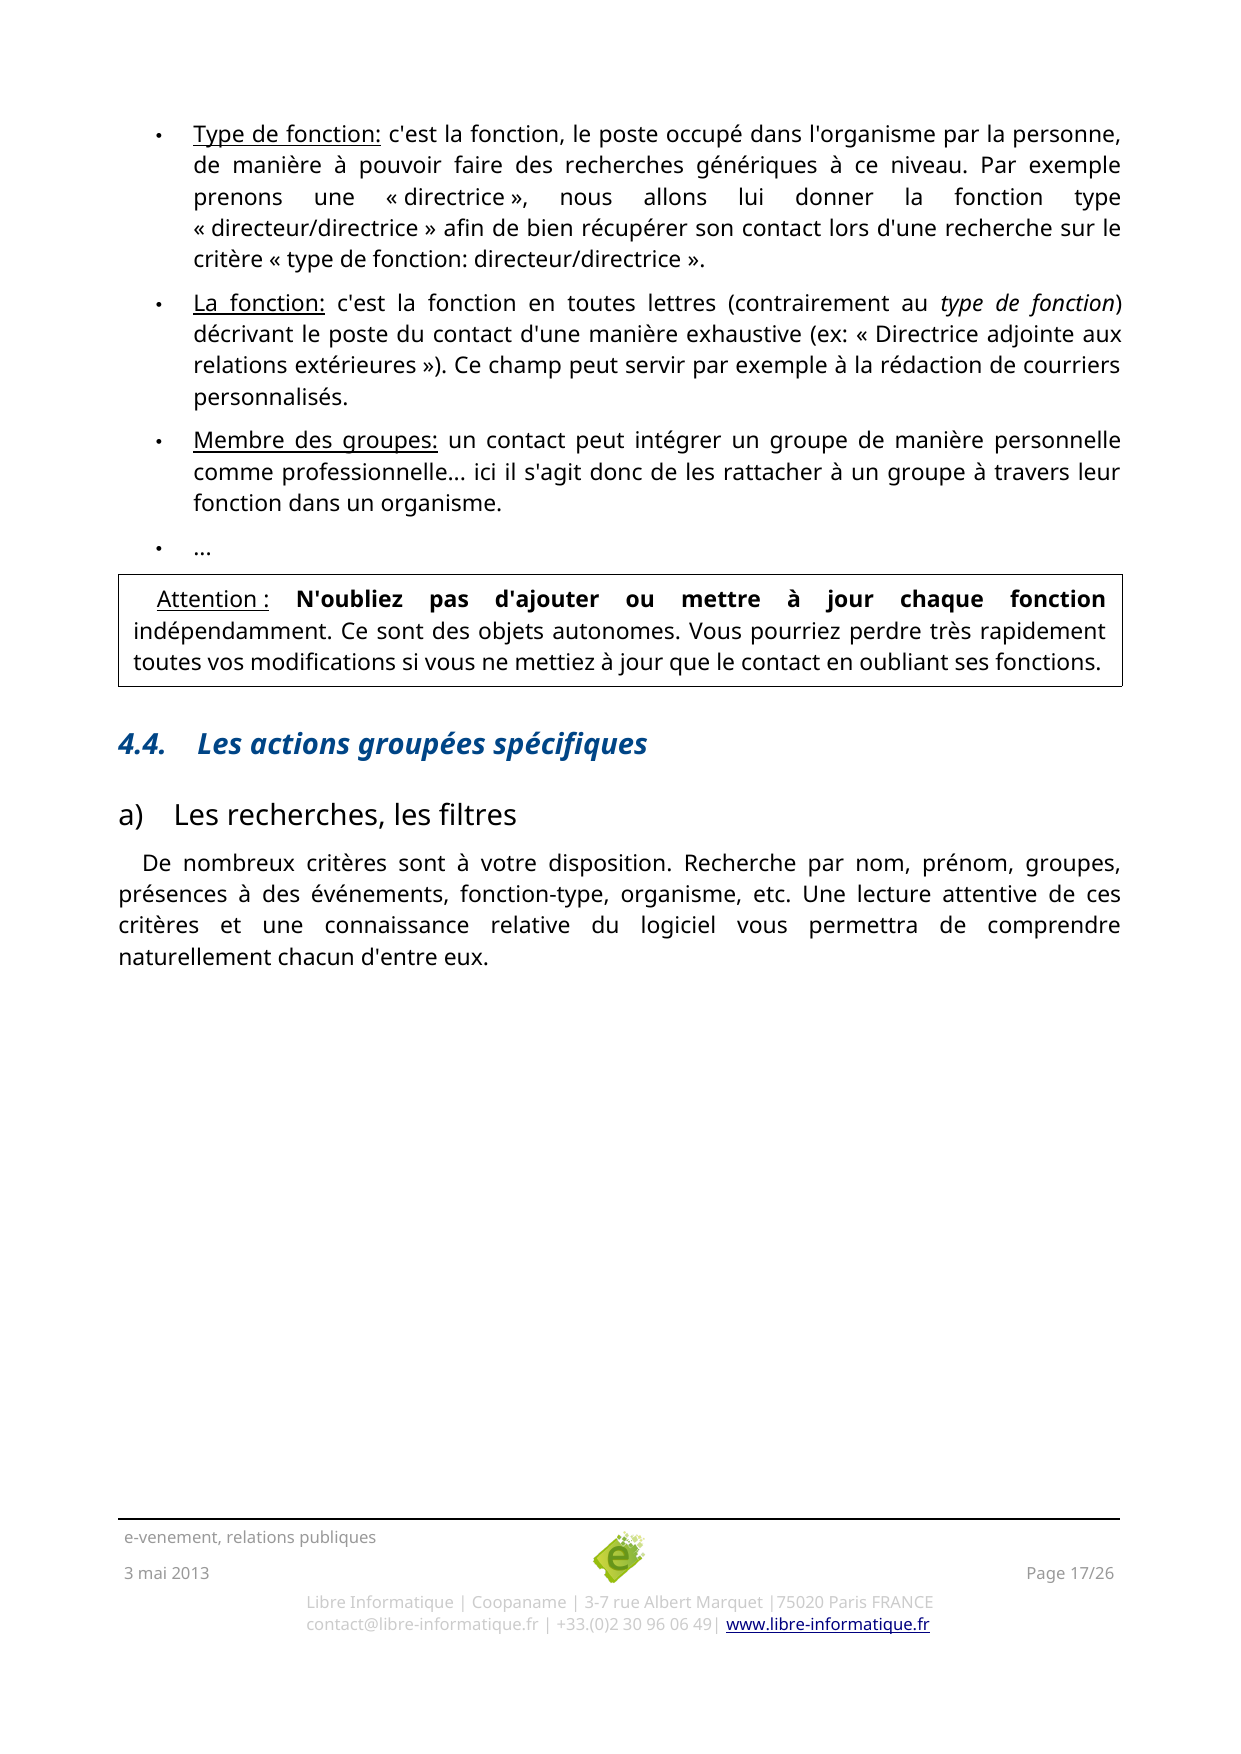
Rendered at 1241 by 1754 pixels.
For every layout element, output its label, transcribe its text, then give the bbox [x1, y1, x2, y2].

list Type de fonction: c'est la fonction, le poste occupé dans l'organisme par la personne, de manière à pouvoir faire des recherches génériques à ce niveau. Par exemple prenons une « directrice », nous allons lui donner la fonction type « directeur/directrice » afin de bien récupérer son contact lors d'une recherche sur le critère « type de fonction: directeur/directrice ». [156, 118, 1122, 274]
text De nombreux critères sont à votre disposition. Recherche par nom, prénom, groupes, présences à des événements, fonction-type, organisme, etc. Une lecture attentive de ces critères et une connaissance relative du logiciel vous permettra de comprendre naturellement chacun d'entre eux. [118, 847, 1122, 972]
subtitle Les actions groupées spécifiques [118, 723, 1122, 763]
list Membre des groupes: un contact peut intégrer un groupe de manière personnelle comme professionnelle... ici il s'agit donc de les rattacher à un groupe à travers leur fonction dans un organisme. [156, 424, 1122, 518]
picture [590, 1531, 650, 1585]
list ... [156, 531, 1122, 562]
text Attention : N'oubliez pas d'ajouter ou mettre à jour chaque fonction indépendamment. Ce sont des objets autonomes. Vous pourriez perdre très rapidement toutes vos modifications si vous ne mettiez à jour que le contact en oubliant ses fonctions. [119, 575, 1122, 686]
subtitle Les recherches, les filtres [118, 794, 1122, 834]
list La fonction: c'est la fonction en toutes lettres (contrairement au type de fonction) décrivant le poste du contact d'une manière exhaustive (ex: « Directrice adjointe aux relations extérieures »). Ce champ peut servir par exemple à la rédaction de courriers personnalisés. [156, 287, 1122, 412]
